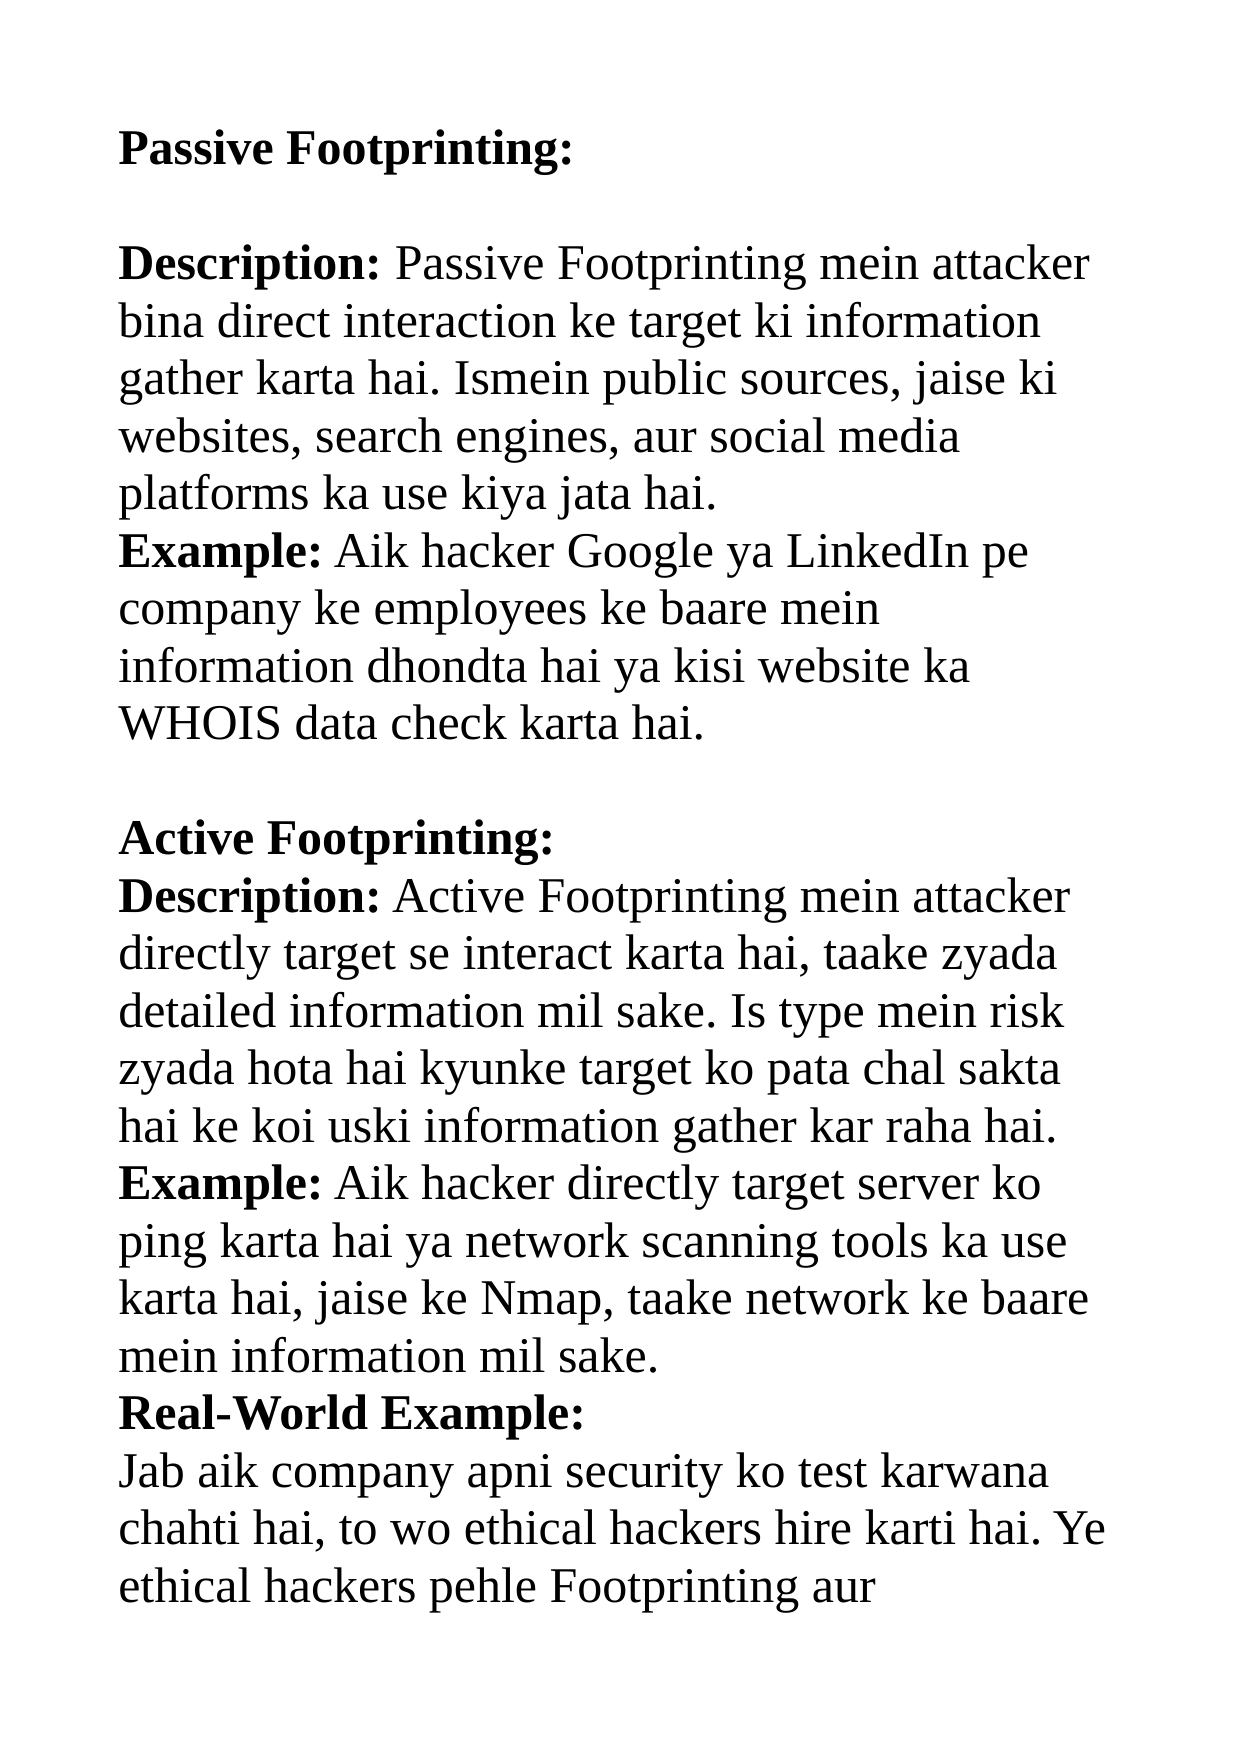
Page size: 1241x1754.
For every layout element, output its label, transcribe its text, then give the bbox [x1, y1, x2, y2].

text Real-World Example: [118, 1383, 1122, 1441]
text Passive Footprinting: [118, 118, 1122, 176]
text Jab aik company apni security ko test karwana chahti hai, to wo ethical hackers hire karti hai. Ye ethical hackers pehle Footprinting aur [118, 1441, 1122, 1613]
text Active Footprinting: [118, 808, 1122, 866]
text Description: Passive Footprinting mein attacker bina direct interaction ke target ki information gather karta hai. Ismein public sources, jaise ki websites, search engines, aur social media platforms ka use kiya jata hai. [118, 233, 1122, 521]
text Example: Aik hacker directly target server ko ping karta hai ya network scanning tools ka use karta hai, jaise ke Nmap, taake network ke baare mein information mil sake. [118, 1153, 1122, 1383]
text Example: Aik hacker Google ya LinkedIn pe company ke employees ke baare mein information dhondta hai ya kisi website ka WHOIS data check karta hai. [118, 521, 1122, 751]
text Description: Active Footprinting mein attacker directly target se interact karta hai, taake zyada detailed information mil sake. Is type mein risk zyada hota hai kyunke target ko pata chal sakta hai ke koi uski information gather kar raha hai. [118, 866, 1122, 1153]
